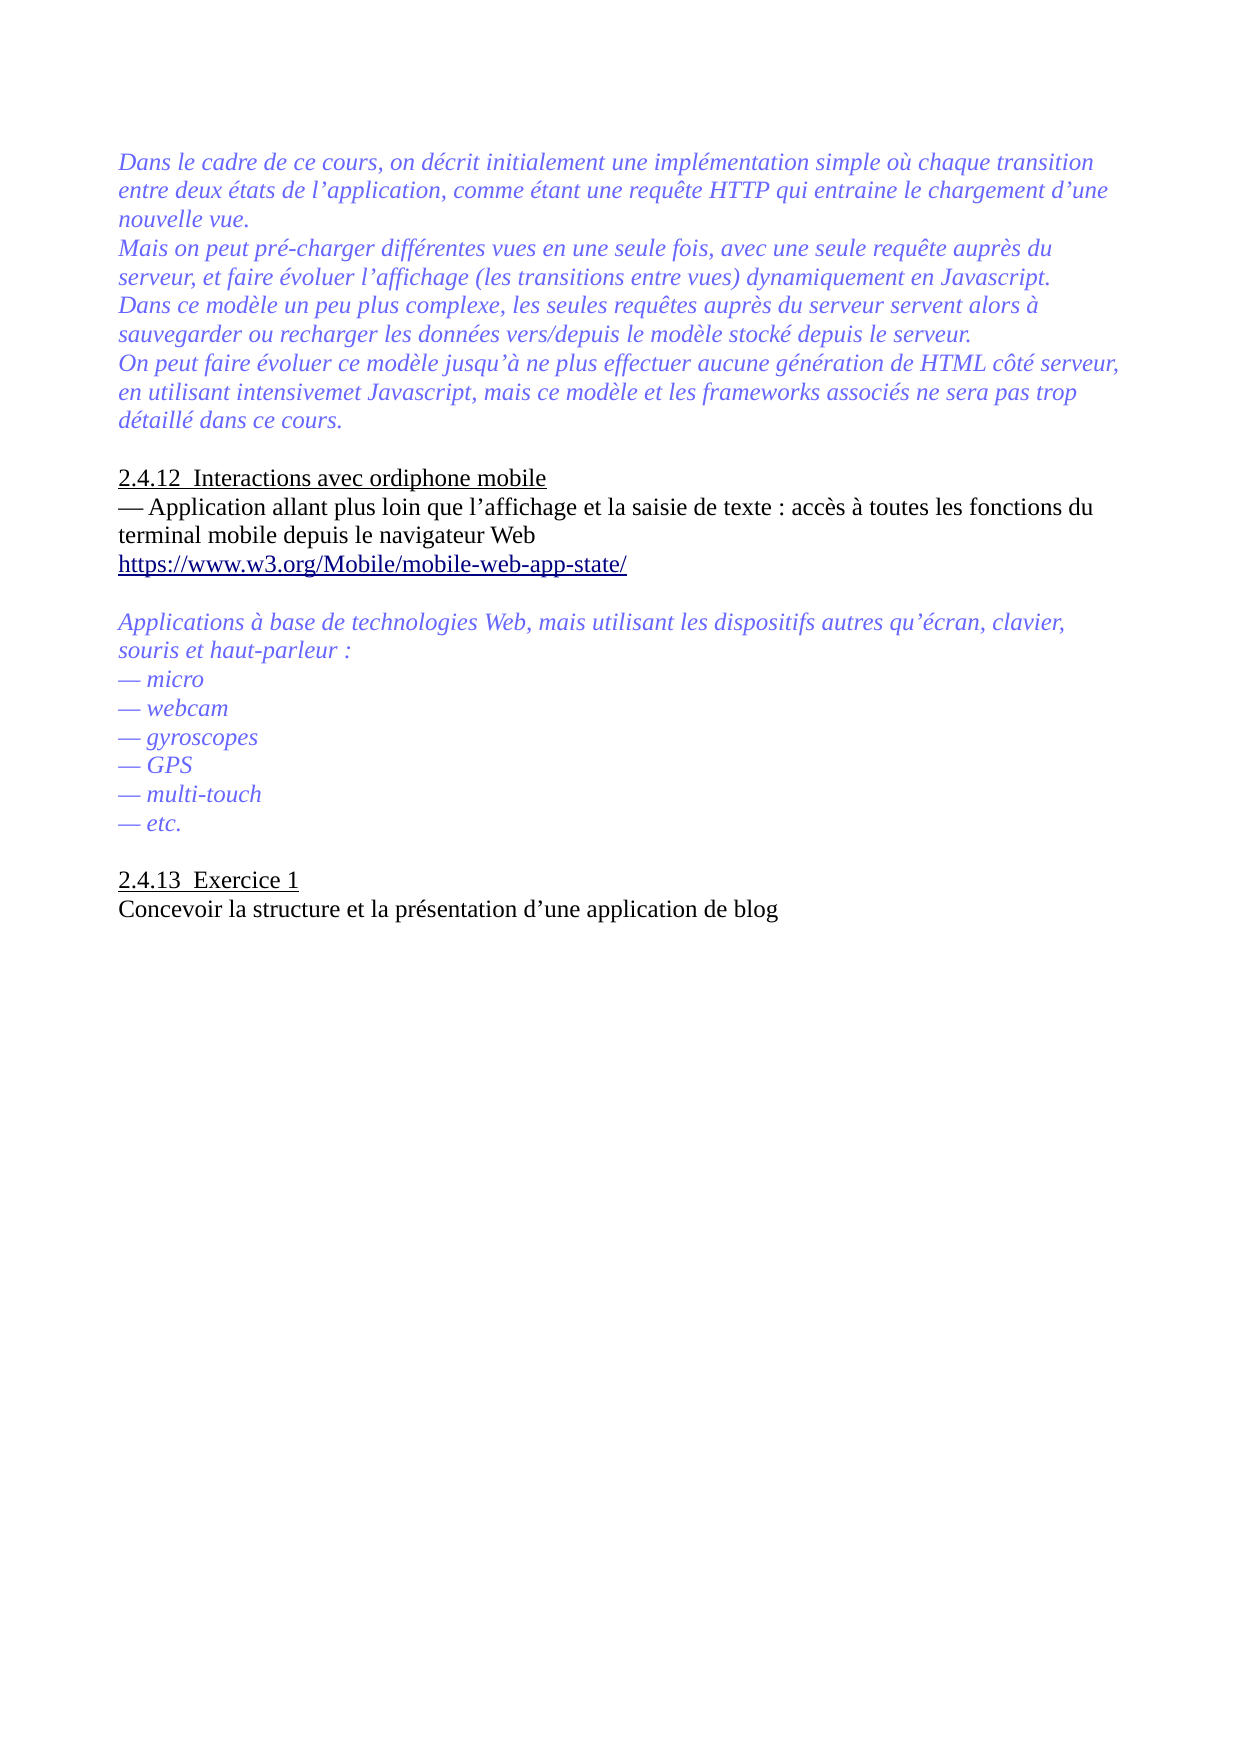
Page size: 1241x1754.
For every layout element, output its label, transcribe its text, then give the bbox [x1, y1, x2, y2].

text https://www.w3.org/Mobile/mobile-web-app-state/ [118, 549, 1122, 578]
text — webcam [118, 693, 1122, 722]
text On peut faire évoluer ce modèle jusqu’à ne plus effectuer aucune génération de HTML côté serveur, en utilisant intensivemet Javascript, mais ce modèle et les frameworks associés ne sera pas trop détaillé dans ce cours. [118, 348, 1122, 434]
text Dans le cadre de ce cours, on décrit initialement une implémentation simple où chaque transition entre deux états de l’application, comme étant une requête HTTP qui entraine le chargement d’une nouvelle vue. [118, 147, 1122, 233]
text — Application allant plus loin que l’affichage et la saisie de texte : accès à toutes les fonctions du [118, 492, 1122, 521]
text — gyroscopes [118, 722, 1122, 751]
text Concevoir la structure et la présentation d’une application de blog [118, 894, 1122, 923]
text Dans ce modèle un peu plus complexe, les seules requêtes auprès du serveur servent alors à sauvegarder ou recharger les données vers/depuis le modèle stocké depuis le serveur. [118, 291, 1122, 348]
text Applications à base de technologies Web, mais utilisant les dispositifs autres qu’écran, clavier, souris et haut-parleur : [118, 607, 1122, 664]
text — GPS [118, 751, 1122, 779]
text 2.4.13 Exercice 1 [118, 866, 1122, 894]
text — multi-touch [118, 779, 1122, 808]
text Mais on peut pré-charger différentes vues en une seule fois, avec une seule requête auprès du serveur, et faire évoluer l’affichage (les transitions entre vues) dynamiquement en Javascript. [118, 233, 1122, 291]
text — etc. [118, 808, 1122, 837]
text — micro [118, 664, 1122, 693]
text 2.4.12 Interactions avec ordiphone mobile [118, 463, 1122, 492]
text terminal mobile depuis le navigateur Web [118, 521, 1122, 549]
